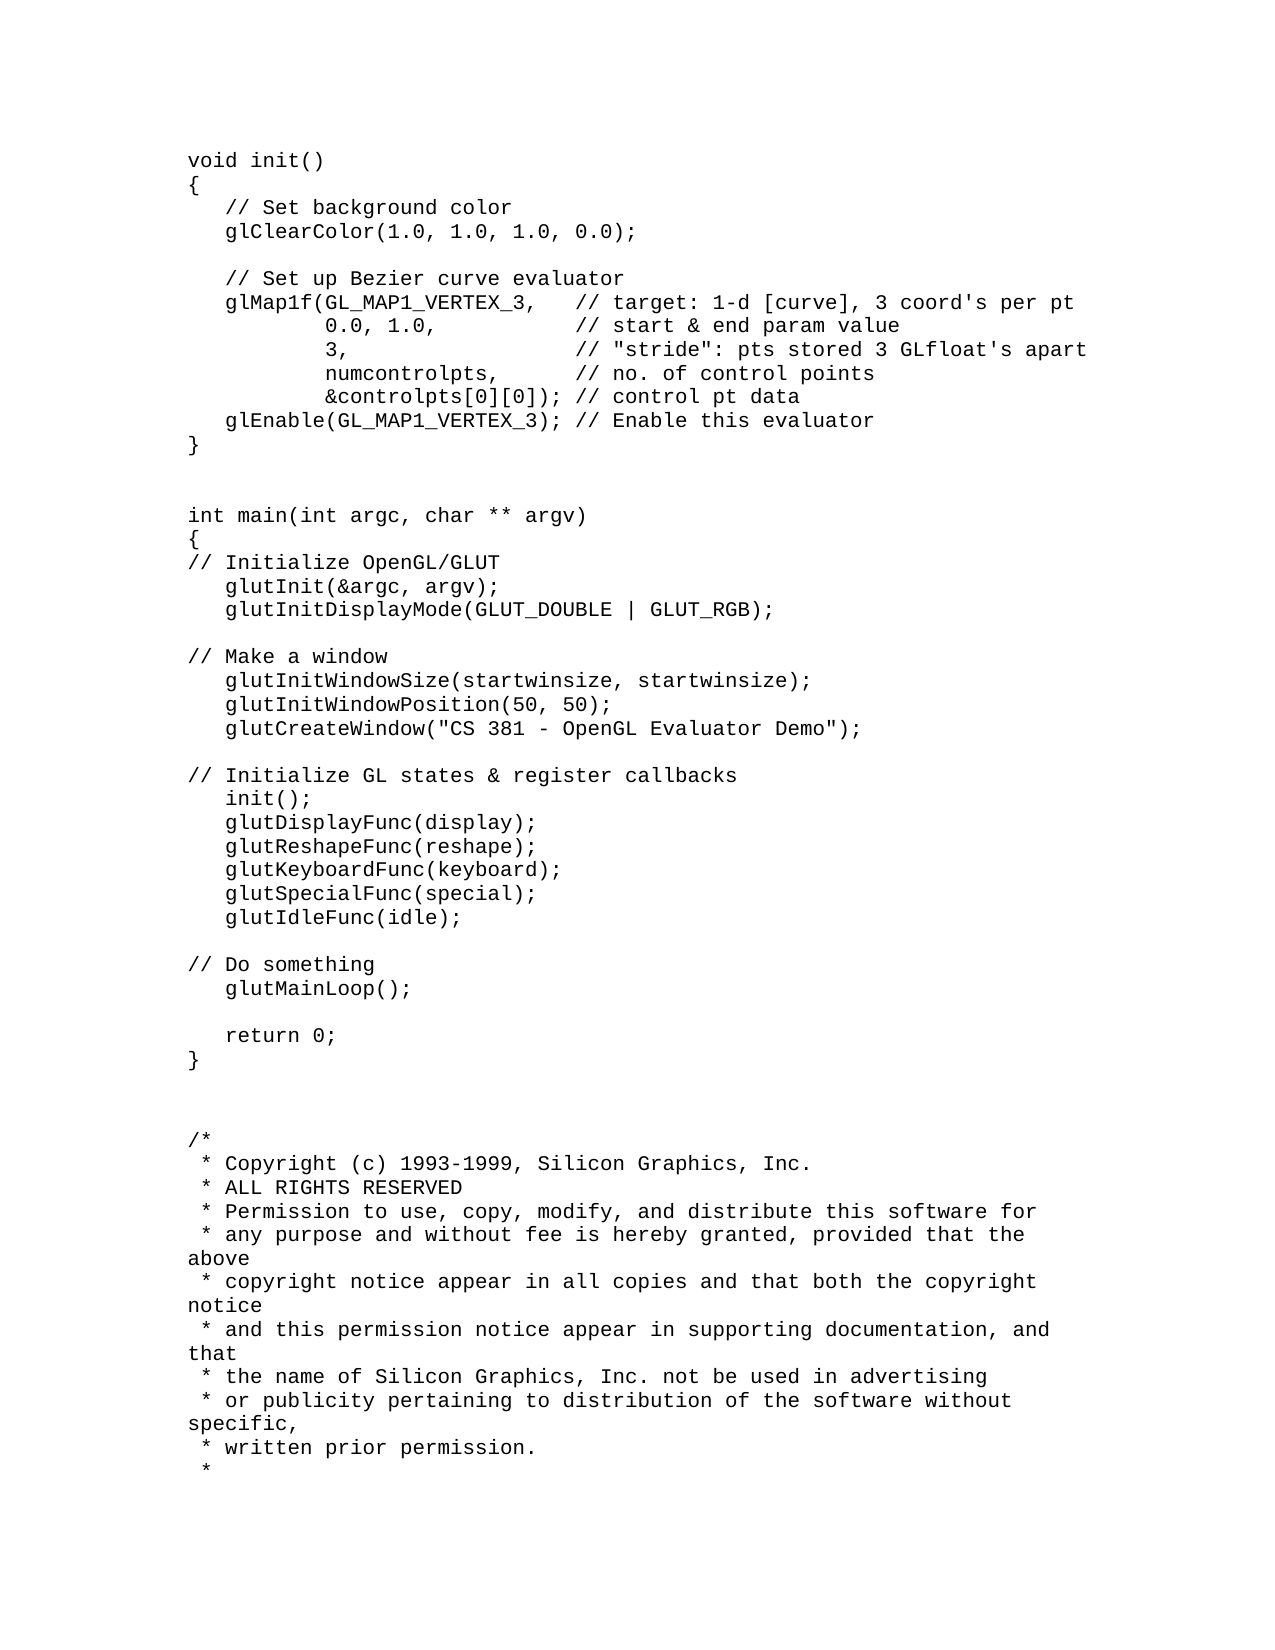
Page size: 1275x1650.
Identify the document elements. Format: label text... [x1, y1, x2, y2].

text // Set up Bezier curve evaluator [187, 268, 1087, 292]
text glutInit(&argc, argv); [187, 576, 1087, 599]
text 3, // "stride": pts stored 3 GLfloat's apart [187, 339, 1087, 363]
text * and this permission notice appear in supporting documentation, and that [187, 1319, 1087, 1366]
text numcontrolpts, // no. of control points [187, 363, 1087, 386]
text glutDisplayFunc(display); [187, 812, 1087, 836]
text * Permission to use, copy, modify, and distribute this software for [187, 1201, 1087, 1224]
text * or publicity pertaining to distribution of the software without specific, [187, 1390, 1087, 1437]
text * written prior permission. [187, 1437, 1087, 1461]
text init(); [187, 788, 1087, 812]
text glutInitWindowSize(startwinsize, startwinsize); [187, 670, 1087, 694]
text { [187, 174, 1087, 197]
text glClearColor(1.0, 1.0, 1.0, 0.0); [187, 221, 1087, 244]
text * ALL RIGHTS RESERVED [187, 1177, 1087, 1201]
text * copyright notice appear in all copies and that both the copyright notice [187, 1272, 1087, 1319]
text glutInitWindowPosition(50, 50); [187, 694, 1087, 717]
text } [187, 1048, 1087, 1072]
text } [187, 434, 1087, 457]
text glutInitDisplayMode(GLUT_DOUBLE | GLUT_RGB); [187, 599, 1087, 623]
text /* [187, 1130, 1087, 1153]
text // Do something [187, 954, 1087, 978]
text glutReshapeFunc(reshape); [187, 836, 1087, 859]
text { [187, 528, 1087, 552]
text &controlpts[0][0]); // control pt data [187, 386, 1087, 410]
text // Initialize GL states & register callbacks [187, 765, 1087, 788]
text int main(int argc, char ** argv) [187, 505, 1087, 528]
text * [187, 1461, 1087, 1484]
text // Set background color [187, 197, 1087, 221]
text * Copyright (c) 1993-1999, Silicon Graphics, Inc. [187, 1153, 1087, 1177]
text glutMainLoop(); [187, 978, 1087, 1001]
text glutKeyboardFunc(keyboard); [187, 859, 1087, 883]
text glutIdleFunc(idle); [187, 907, 1087, 930]
text void init() [187, 150, 1087, 174]
text // Make a window [187, 647, 1087, 670]
text glMap1f(GL_MAP1_VERTEX_3, // target: 1-d [curve], 3 coord's per pt [187, 292, 1087, 316]
text glutSpecialFunc(special); [187, 883, 1087, 907]
text * any purpose and without fee is hereby granted, provided that the above [187, 1224, 1087, 1272]
text return 0; [187, 1025, 1087, 1048]
text glutCreateWindow("CS 381 - OpenGL Evaluator Demo"); [187, 717, 1087, 741]
text // Initialize OpenGL/GLUT [187, 552, 1087, 576]
text * the name of Silicon Graphics, Inc. not be used in advertising [187, 1366, 1087, 1390]
text glEnable(GL_MAP1_VERTEX_3); // Enable this evaluator [187, 410, 1087, 434]
text 0.0, 1.0, // start & end param value [187, 316, 1087, 339]
